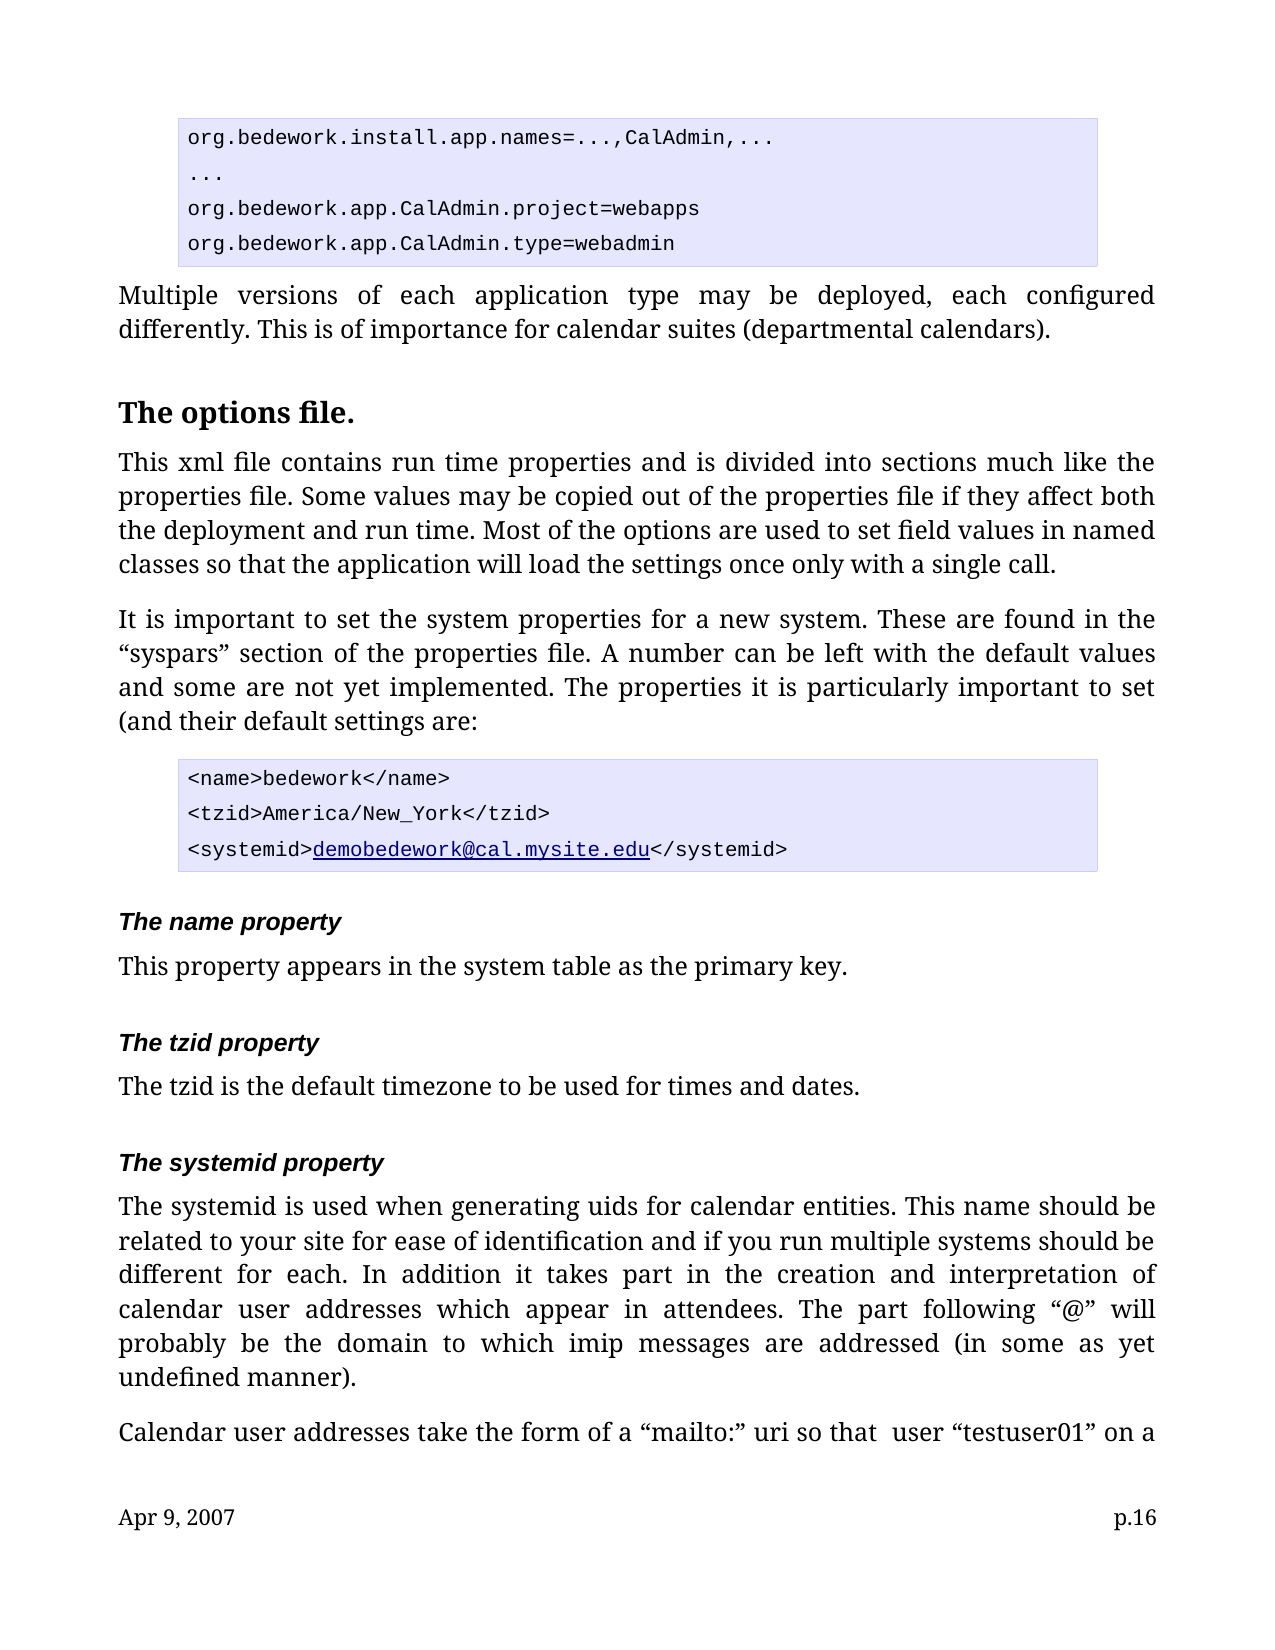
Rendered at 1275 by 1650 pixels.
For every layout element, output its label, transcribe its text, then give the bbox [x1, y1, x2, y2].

subtitle The systemid property [118, 1149, 1157, 1177]
text This property appears in the system table as the primary key. [118, 948, 1157, 982]
text org.bedework.app.CalAdmin.project=webapps [179, 189, 1097, 222]
text <systemid>demobedework@cal.mysite.edu</systemid> [179, 830, 1097, 871]
subtitle The tzid property [118, 1028, 1157, 1056]
subtitle The name property [118, 908, 1157, 936]
text org.bedework.install.app.names=...,CalAdmin,... [179, 119, 1097, 151]
text The tzid is the default timezone to be used for times and dates. [118, 1069, 1157, 1103]
text Calendar user addresses take the form of a “mailto:” uri so that user “testuser01” on a [118, 1414, 1157, 1448]
text <name>bedework</name> [179, 760, 1097, 792]
text This xml file contains run time properties and is divided into sections much like the properties file. Some values may be copied out of the properties file if they affect both the deployment and run time. Most of the options are used to set field values in named classes so that the application will load the settings once only with a single call. [118, 444, 1157, 581]
subtitle The options file. [118, 392, 1157, 432]
text It is important to set the system properties for a new system. These are found in the “syspars” section of the properties file. A number can be left with the default values and some are not yet implemented. The properties it is particularly important to set (and their default settings are: [118, 602, 1157, 738]
text org.bedework.app.CalAdmin.type=webadmin [179, 224, 1097, 266]
text ... [179, 153, 1097, 186]
text Multiple versions of each application type may be deployed, each configured differently. This is of importance for calendar suites (departmental calendars). [118, 278, 1157, 346]
text <tzid>America/New_York</tzid> [179, 794, 1097, 827]
text The systemid is used when generating uids for calendar entities. This name should be related to your site for ease of identification and if you run multiple systems should be different for each. In addition it takes part in the creation and interpretation of calendar user addresses which appear in attendees. The part following “@” will probably be the domain to which imip messages are addressed (in some as yet undefined manner). [118, 1189, 1157, 1393]
